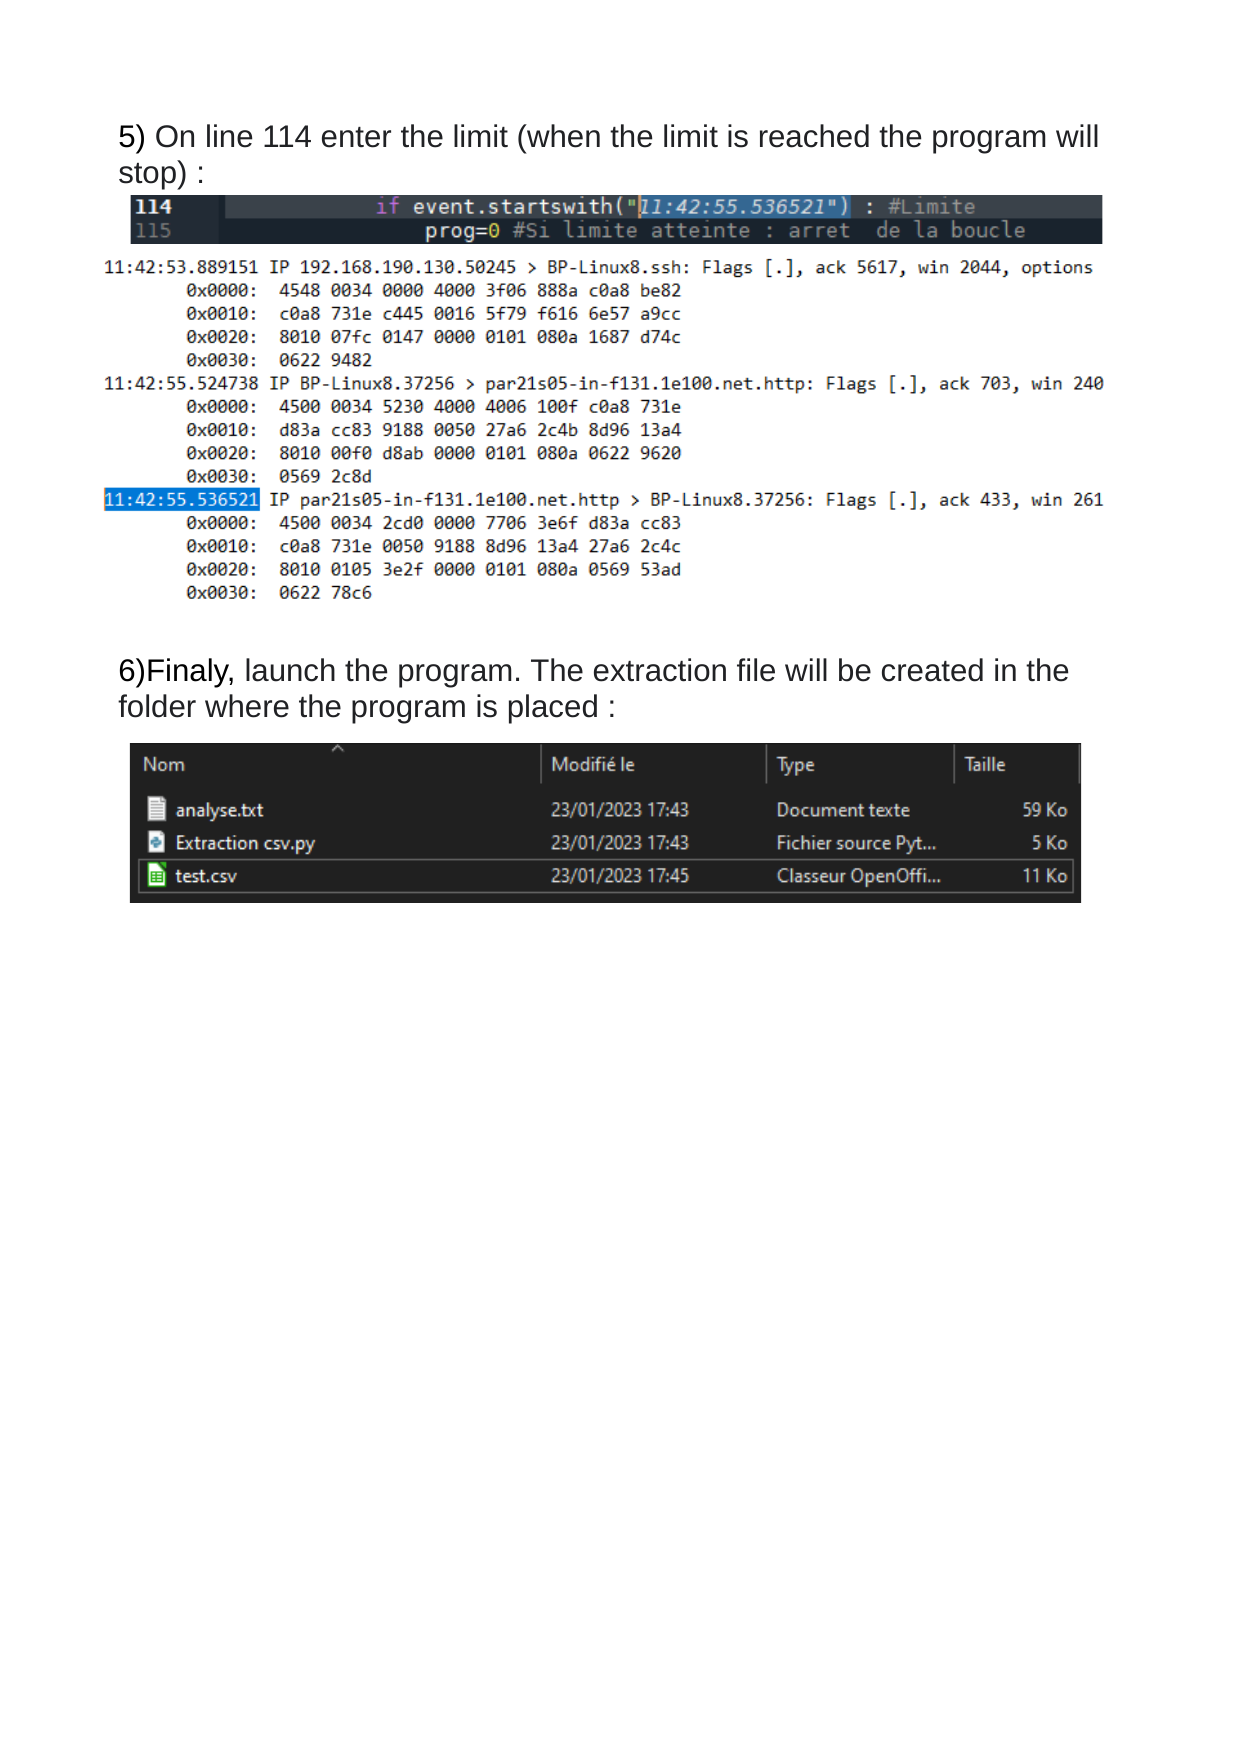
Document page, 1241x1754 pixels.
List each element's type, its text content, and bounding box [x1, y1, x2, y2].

text 6)Finaly, launch the program. The extraction file will be created in the folder where the program is placed : [118, 652, 1122, 724]
picture [99, 254, 1104, 617]
text 5) On line 114 enter the limit (when the limit is reached the program will stop) : [118, 118, 1122, 190]
picture [129, 743, 1082, 903]
picture [130, 195, 1103, 244]
